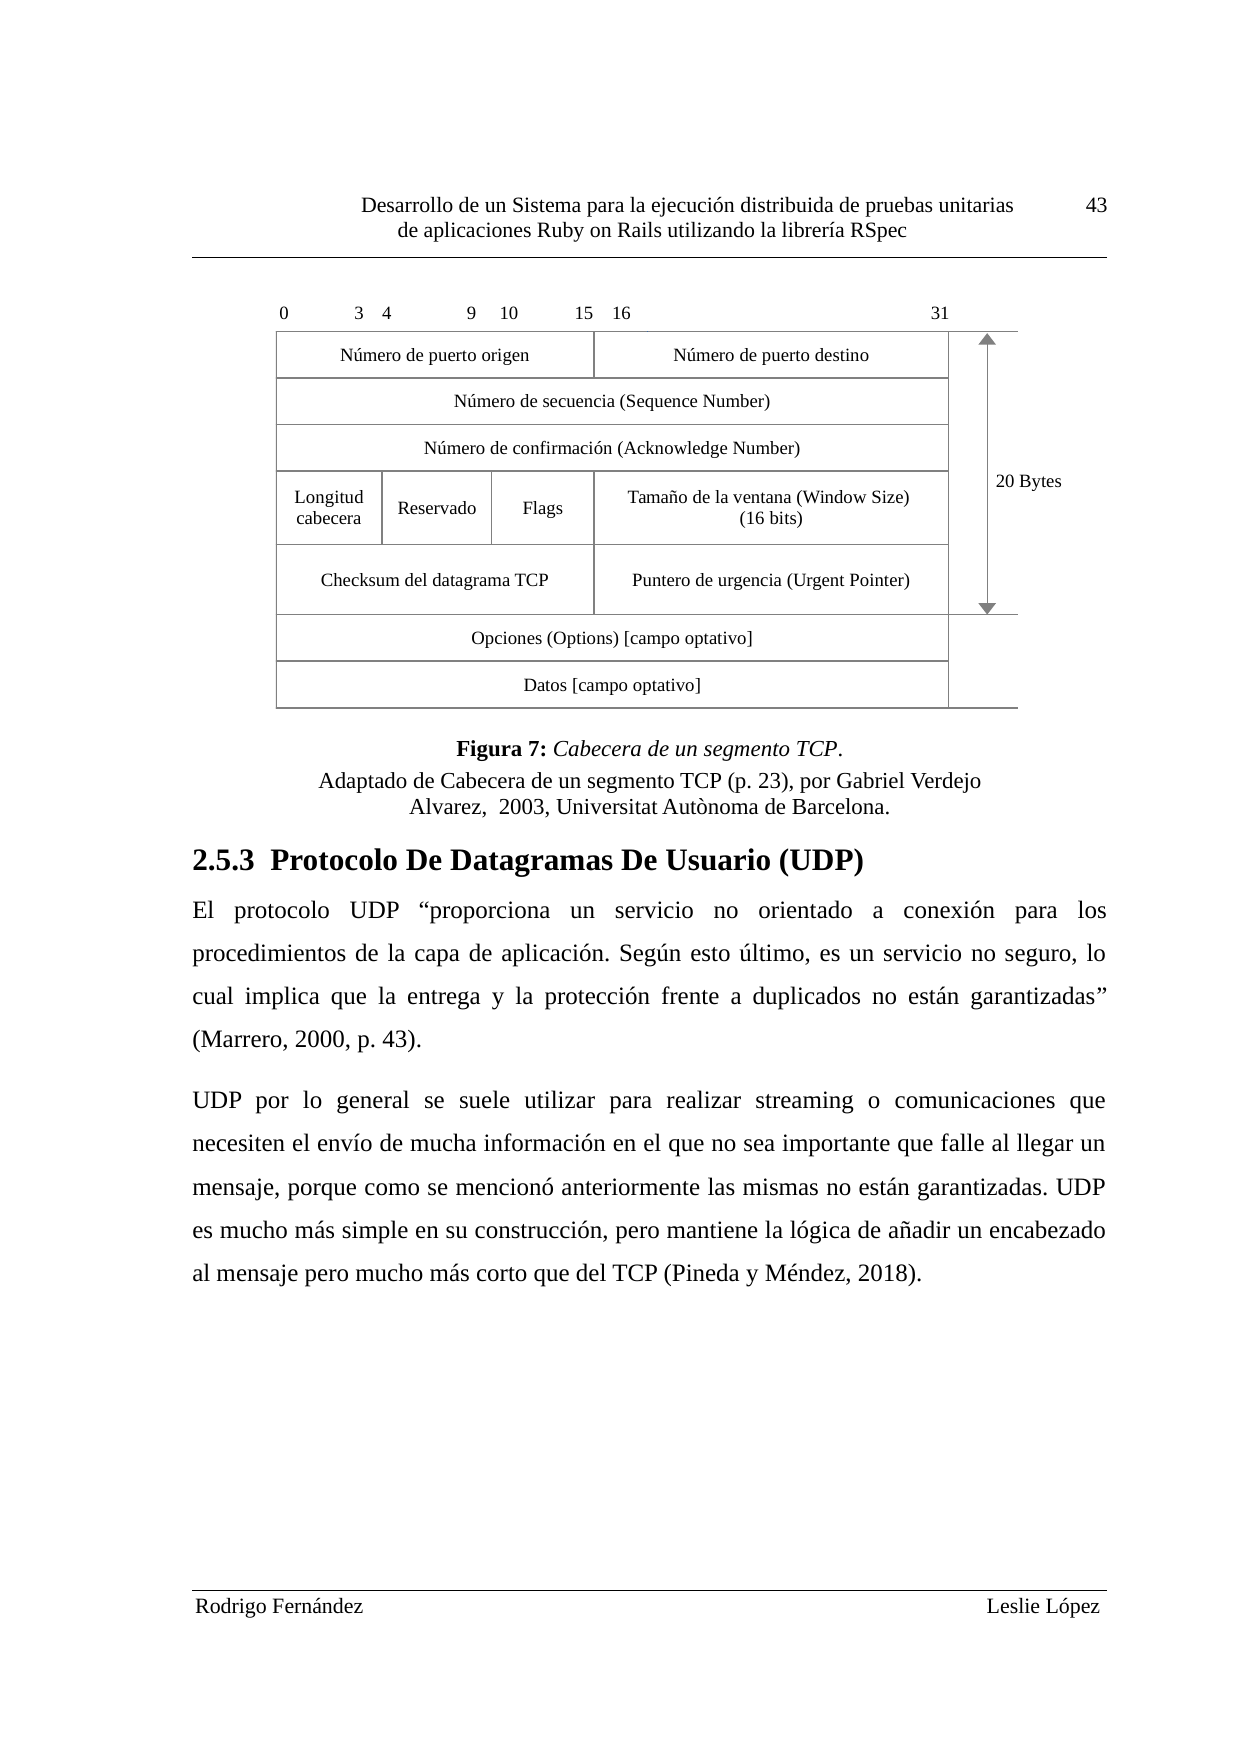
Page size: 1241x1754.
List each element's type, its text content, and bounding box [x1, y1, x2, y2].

text Figura 7: Cabecera de un segmento TCP. [298, 735, 1001, 761]
text El protocolo UDP “proporciona un servicio no orientado a conexión para los procedimientos de la capa de aplicación. Según esto último, es un servicio no seguro, lo cual implica que la entrega y la protección frente a duplicados no están garantizadas” (Marrero, 2000, p. 43)⁠. [192, 895, 1107, 1053]
subtitle Protocolo de datagramas de usuario (UDP) [192, 842, 1107, 877]
text Adaptado de Cabecera de un segmento TCP (p. 23), por Gabriel Verdejo Alvarez, 2003, Universitat Autònoma de Barcelona. [298, 767, 1001, 820]
text UDP por lo general se suele utilizar para realizar streaming o comunicaciones que necesiten el envío de mucha información en el que no sea importante que falle al llegar un mensaje, porque como se mencionó anteriormente las mismas no están garantizadas. UDP es mucho más simple en su construcción, pero mantiene la lógica de añadir un encabezado al mensaje pero mucho más corto que del TCP (Pineda y Méndez, 2018).⁠⁠ [192, 1085, 1107, 1287]
